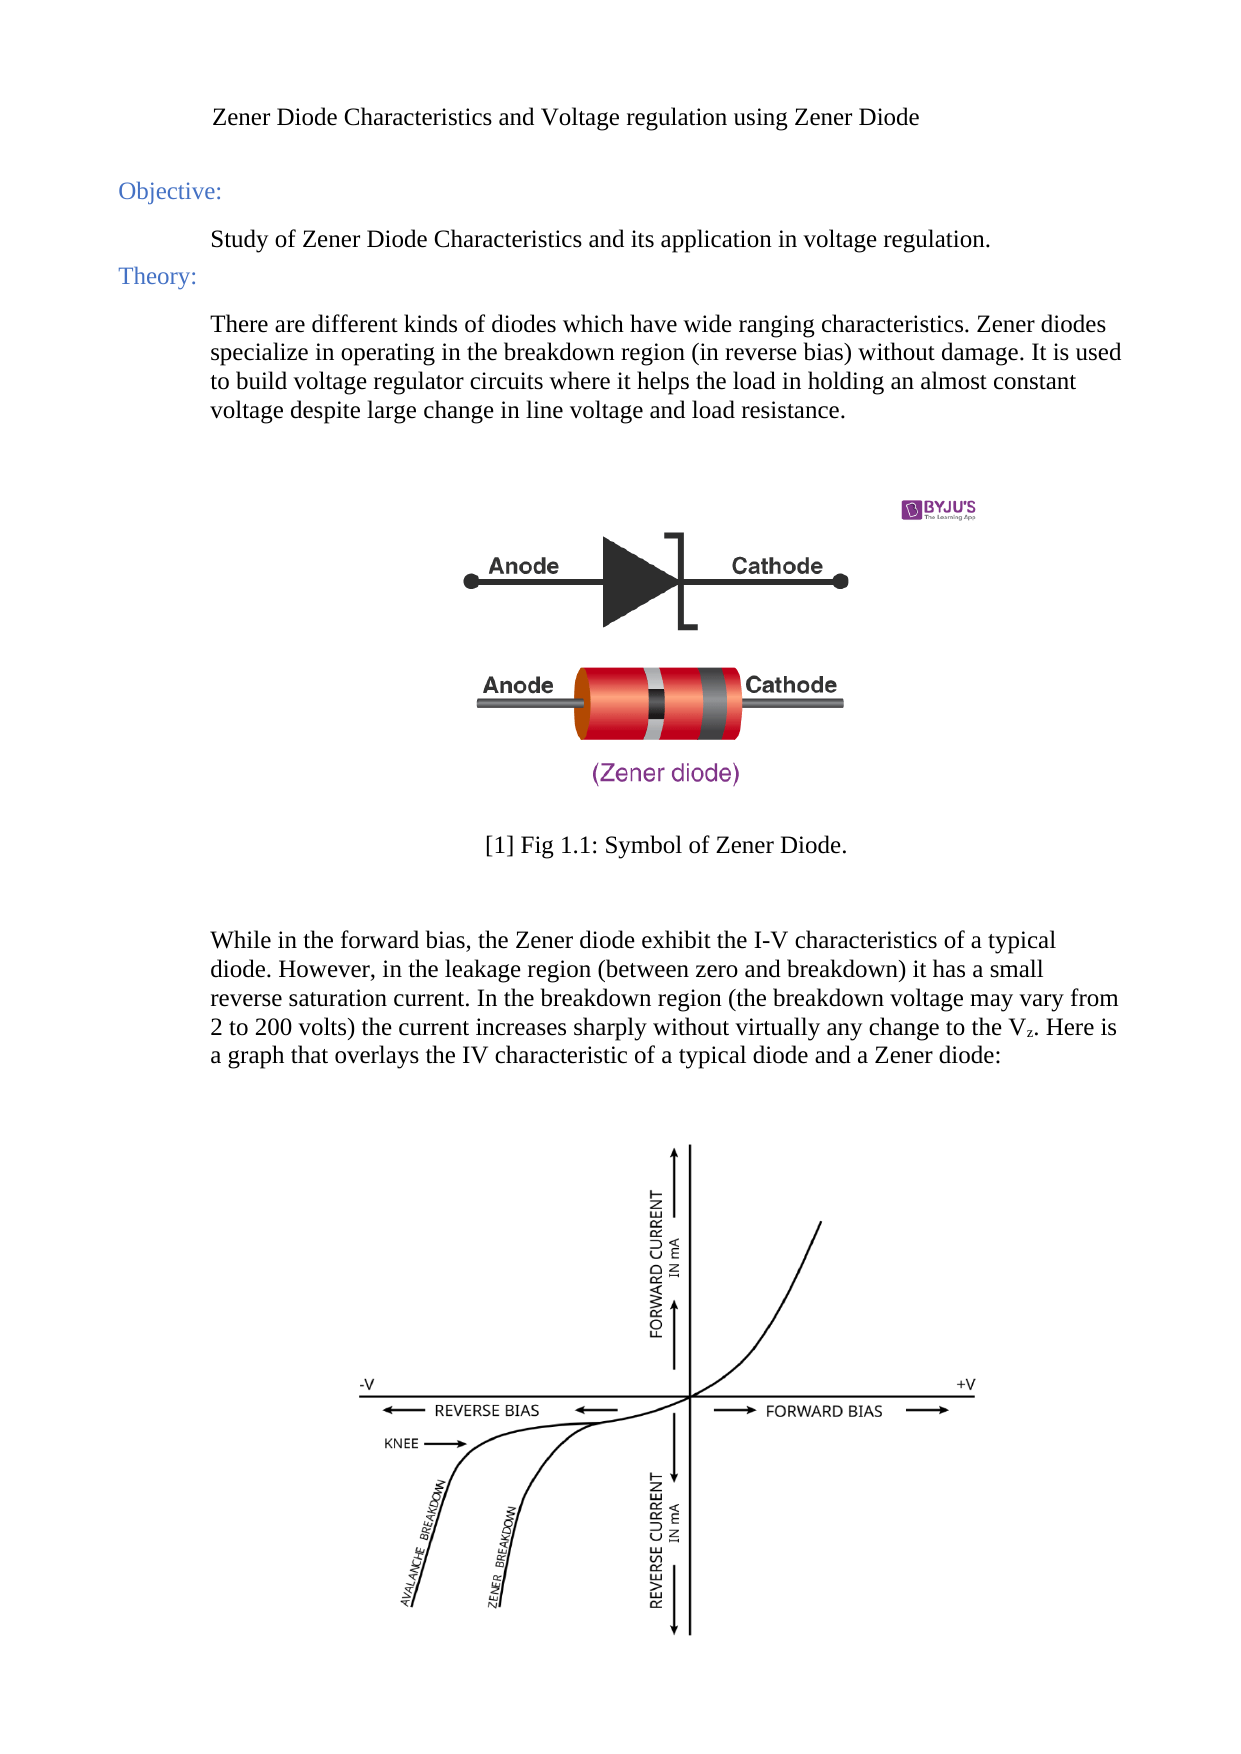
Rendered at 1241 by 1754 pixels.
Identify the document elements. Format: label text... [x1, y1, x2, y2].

picture [347, 490, 985, 811]
text Study of Zener Diode Characteristics and its application in voltage regulation. [210, 224, 1122, 253]
text There are different kinds of diodes which have wide ranging characteristics. Zener diodes specialize in operating in the breakdown region (in reverse bias) without damage. It is used to build voltage regulator circuits where it helps the load in holding an almost constant voltage despite large change in line voltage and load resistance. [210, 309, 1122, 424]
text While in the forward bias, the Zener diode exhibit the I-V characteristics of a typical diode. However, in the leakage region (between zero and breakdown) it has a small reverse saturation current. In the breakdown region (the breakdown voltage may vary from 2 to 200 volts) the current increases sharply without virtually any change to the Vz. Here is a graph that overlays the IV characteristic of a typical diode and a Zener diode: [210, 926, 1122, 1069]
text [1] Fig 1.1: Symbol of Zener Diode. [210, 830, 1122, 859]
text Objective: [118, 176, 1122, 205]
picture [343, 1136, 989, 1650]
text Theory: [118, 261, 1122, 289]
text Zener Diode Characteristics and Voltage regulation using Zener Diode [193, 102, 1122, 131]
